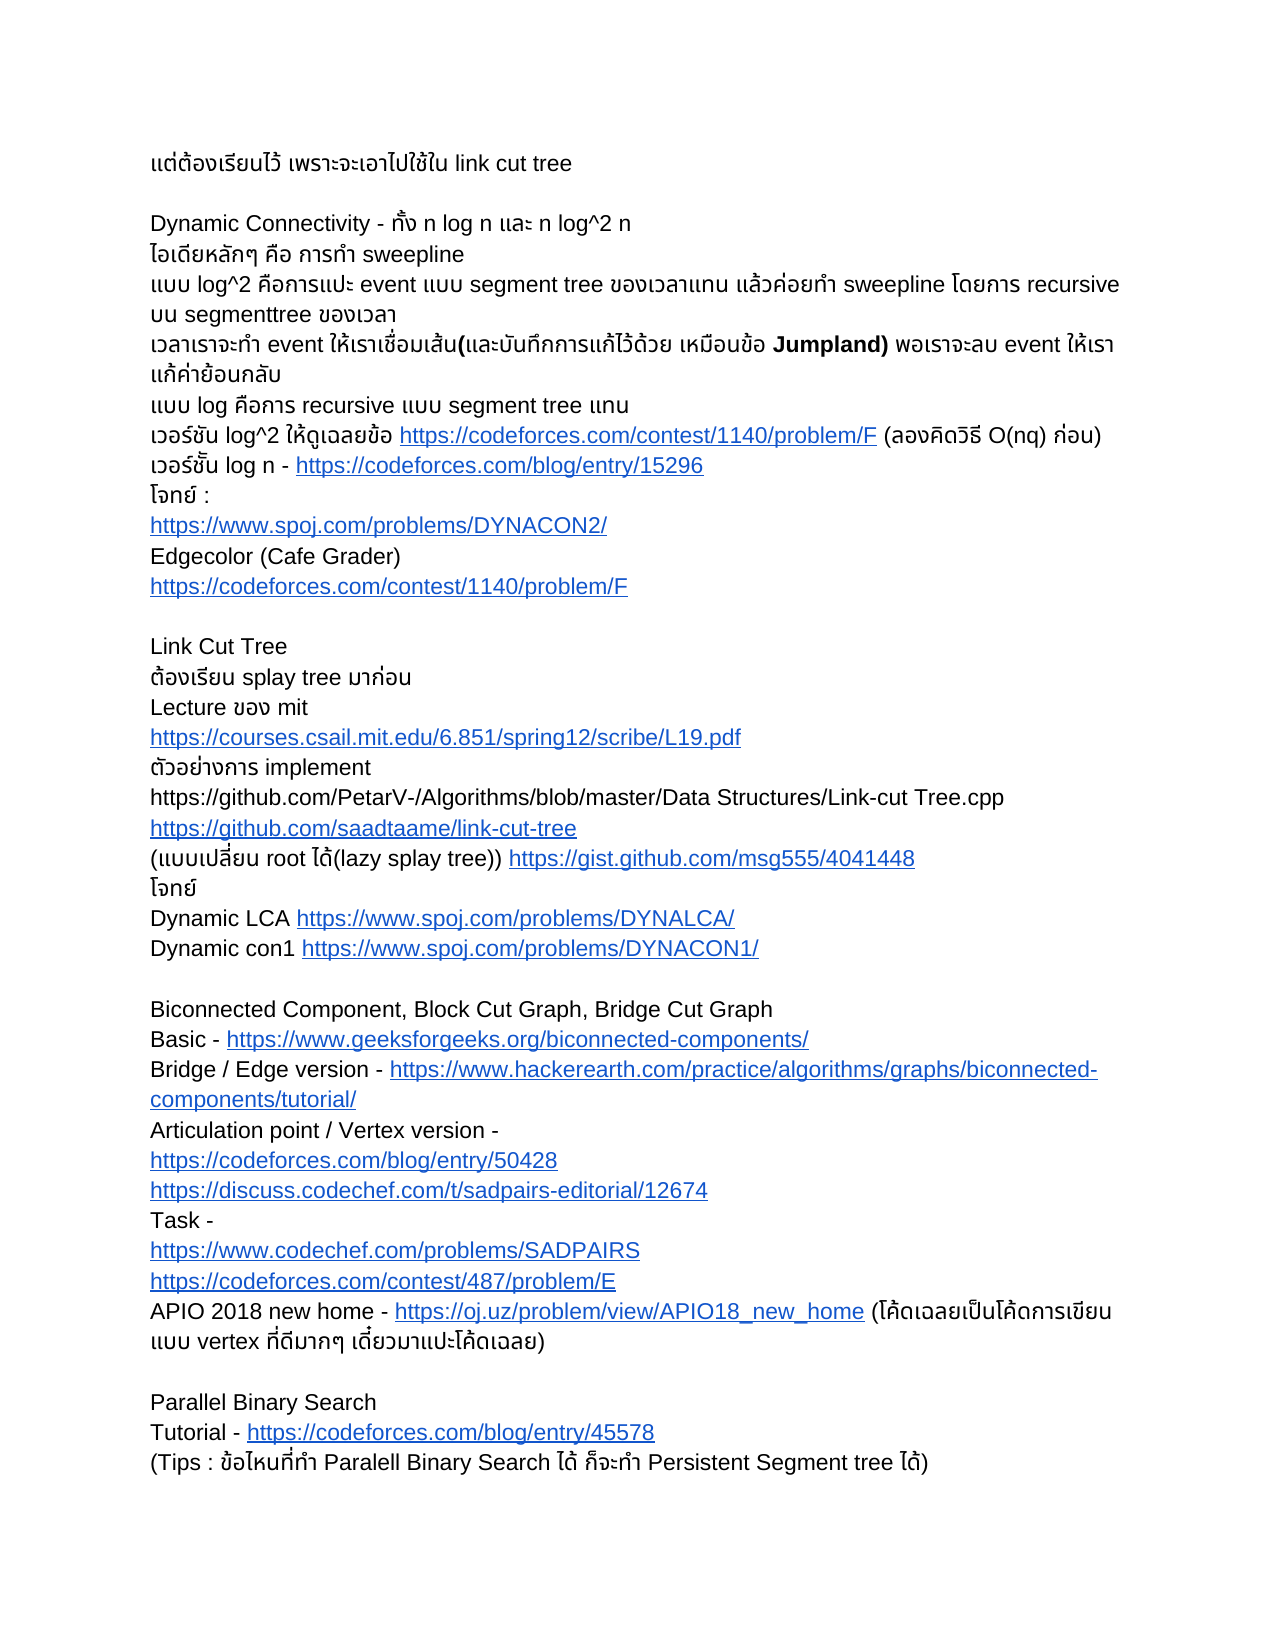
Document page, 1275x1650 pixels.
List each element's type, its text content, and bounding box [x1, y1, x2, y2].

text Tutorial - https://codeforces.com/blog/entry/45578 [150, 1419, 1125, 1445]
text แบบ log คือการ recursive แบบ segment tree แทน [150, 392, 1125, 418]
text ไอเดียหลักๆ คือ การทำ sweepline [150, 241, 1125, 267]
text Biconnected Component, Block Cut Graph, Bridge Cut Graph [150, 996, 1125, 1022]
text Dynamic LCA https://www.spoj.com/problems/DYNALCA/ [150, 905, 1125, 932]
text https://github.com/saadtaame/link-cut-tree [150, 814, 1125, 841]
text Lecture ของ mit [150, 694, 1125, 720]
text โจทย์ : [150, 482, 1125, 509]
text Parallel Binary Search [150, 1388, 1125, 1415]
text https://www.codechef.com/problems/SADPAIRS [150, 1237, 1125, 1264]
text Bridge / Edge version - https://www.hackerearth.com/practice/algorithms/graphs/biconnected-components/tutorial/ [150, 1056, 1125, 1113]
text เวอร์ชััน log n - https://codeforces.com/blog/entry/15296 [150, 452, 1125, 478]
text เวอร์ชัน log^2 ให้ดูเฉลยข้อ https://codeforces.com/contest/1140/problem/F (ลองคิดวิธี O(nq) ก่อน) [150, 422, 1125, 448]
text https://github.com/PetarV-/Algorithms/blob/master/Data Structures/Link-cut Tree.cpp [150, 784, 1125, 811]
text Dynamic Connectivity - ทั้ง n log n และ n log^2 n [150, 210, 1125, 237]
text แบบ log^2 คือการแปะ event แบบ segment tree ของเวลาแทน แล้วค่อยทำ sweepline โดยการ recursive บน segmenttree ของเวลา [150, 271, 1125, 327]
text Link Cut Tree [150, 633, 1125, 660]
text https://www.spoj.com/problems/DYNACON2/ [150, 512, 1125, 539]
text ต้องเรียน splay tree มาก่อน [150, 663, 1125, 690]
text Basic - https://www.geeksforgeeks.org/biconnected-components/ [150, 1026, 1125, 1052]
text https://codeforces.com/contest/1140/problem/F [150, 573, 1125, 599]
text https://discuss.codechef.com/t/sadpairs-editorial/12674 [150, 1177, 1125, 1203]
text (Tips : ข้อไหนที่ทำ Paralell Binary Search ได้ ก็จะทำ Persistent Segment tree ได้) [150, 1449, 1125, 1475]
text โจทย์ [150, 875, 1125, 901]
text ตัวอย่างการ implement [150, 754, 1125, 781]
text Dynamic con1 https://www.spoj.com/problems/DYNACON1/ [150, 935, 1125, 962]
text https://codeforces.com/blog/entry/50428 [150, 1147, 1125, 1173]
text https://codeforces.com/contest/487/problem/E [150, 1268, 1125, 1294]
text https://courses.csail.mit.edu/6.851/spring12/scribe/L19.pdf [150, 724, 1125, 750]
text แต่ต้องเรียนไว้ เพราะจะเอาไปใช้ใน link cut tree [150, 150, 1125, 176]
text Edgecolor (Cafe Grader) [150, 543, 1125, 569]
text Articulation point / Vertex version - [150, 1117, 1125, 1143]
text (แบบเปลี่ยน root ได้(lazy splay tree)) https://gist.github.com/msg555/4041448 [150, 845, 1125, 871]
text Task - [150, 1207, 1125, 1234]
text APIO 2018 new home - https://oj.uz/problem/view/APIO18_new_home (โค้ดเฉลยเป็นโค้ดการเขียนแบบ vertex ที่ดีมากๆ เดี๋ยวมาแปะโค้ดเฉลย) [150, 1298, 1125, 1354]
text เวลาเราจะทำ event ให้เราเชื่อมเส้น(และบันทึกการแก้ไว้ด้วย เหมือนข้อ Jumpland) พอเราจะลบ event ให้เราแก้ค่าย้อนกลับ [150, 331, 1125, 388]
